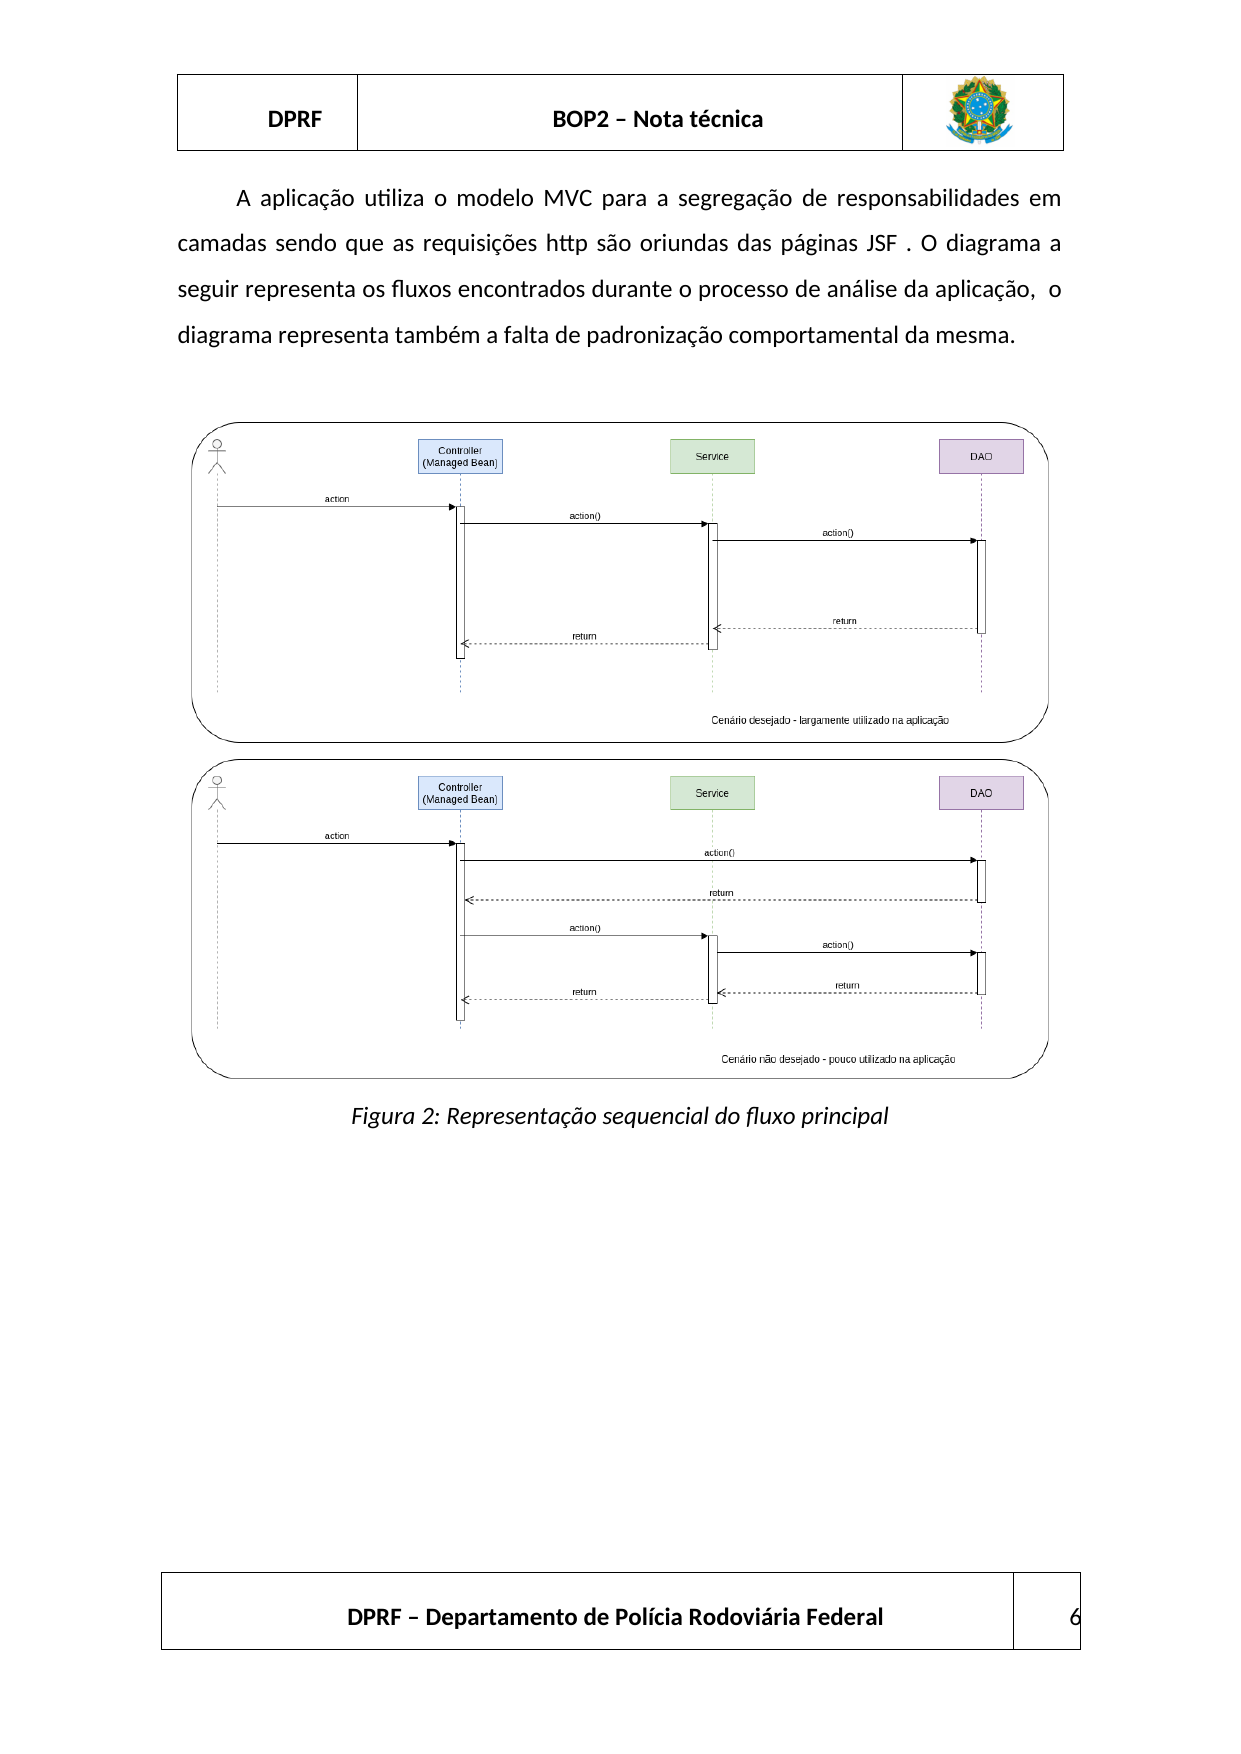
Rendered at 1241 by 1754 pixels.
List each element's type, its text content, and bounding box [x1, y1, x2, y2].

picture [191, 422, 1049, 1079]
text A aplicação utiliza o modelo MVC para a segregação de responsabilidades em camadas sendo que as requisições http são oriundas das páginas JSF . O diagrama a seguir representa os fluxos encontrados durante o processo de análise da aplicação, o diagrama representa também a falta de padronização comportamental da mesma. [177, 258, 1063, 273]
text A aplicação utiliza o modelo MVC para a segregação de responsabilidades em camadas sendo que as requisições http são oriundas das páginas JSF . O diagrama a seguir representa os fluxos encontrados durante o processo de análise da aplicação, o diagrama representa também a falta de padronização comportamental da mesma. [177, 182, 1063, 228]
text A aplicação utiliza o modelo MVC para a segregação de responsabilidades em camadas sendo que as requisições http são oriundas das páginas JSF . O diagrama a seguir representa os fluxos encontrados durante o processo de análise da aplicação, o diagrama representa também a falta de padronização comportamental da mesma. [177, 304, 1063, 349]
picture [944, 75, 1020, 149]
text Figura 2: Representação sequencial do fluxo principal [192, 1079, 1049, 1131]
